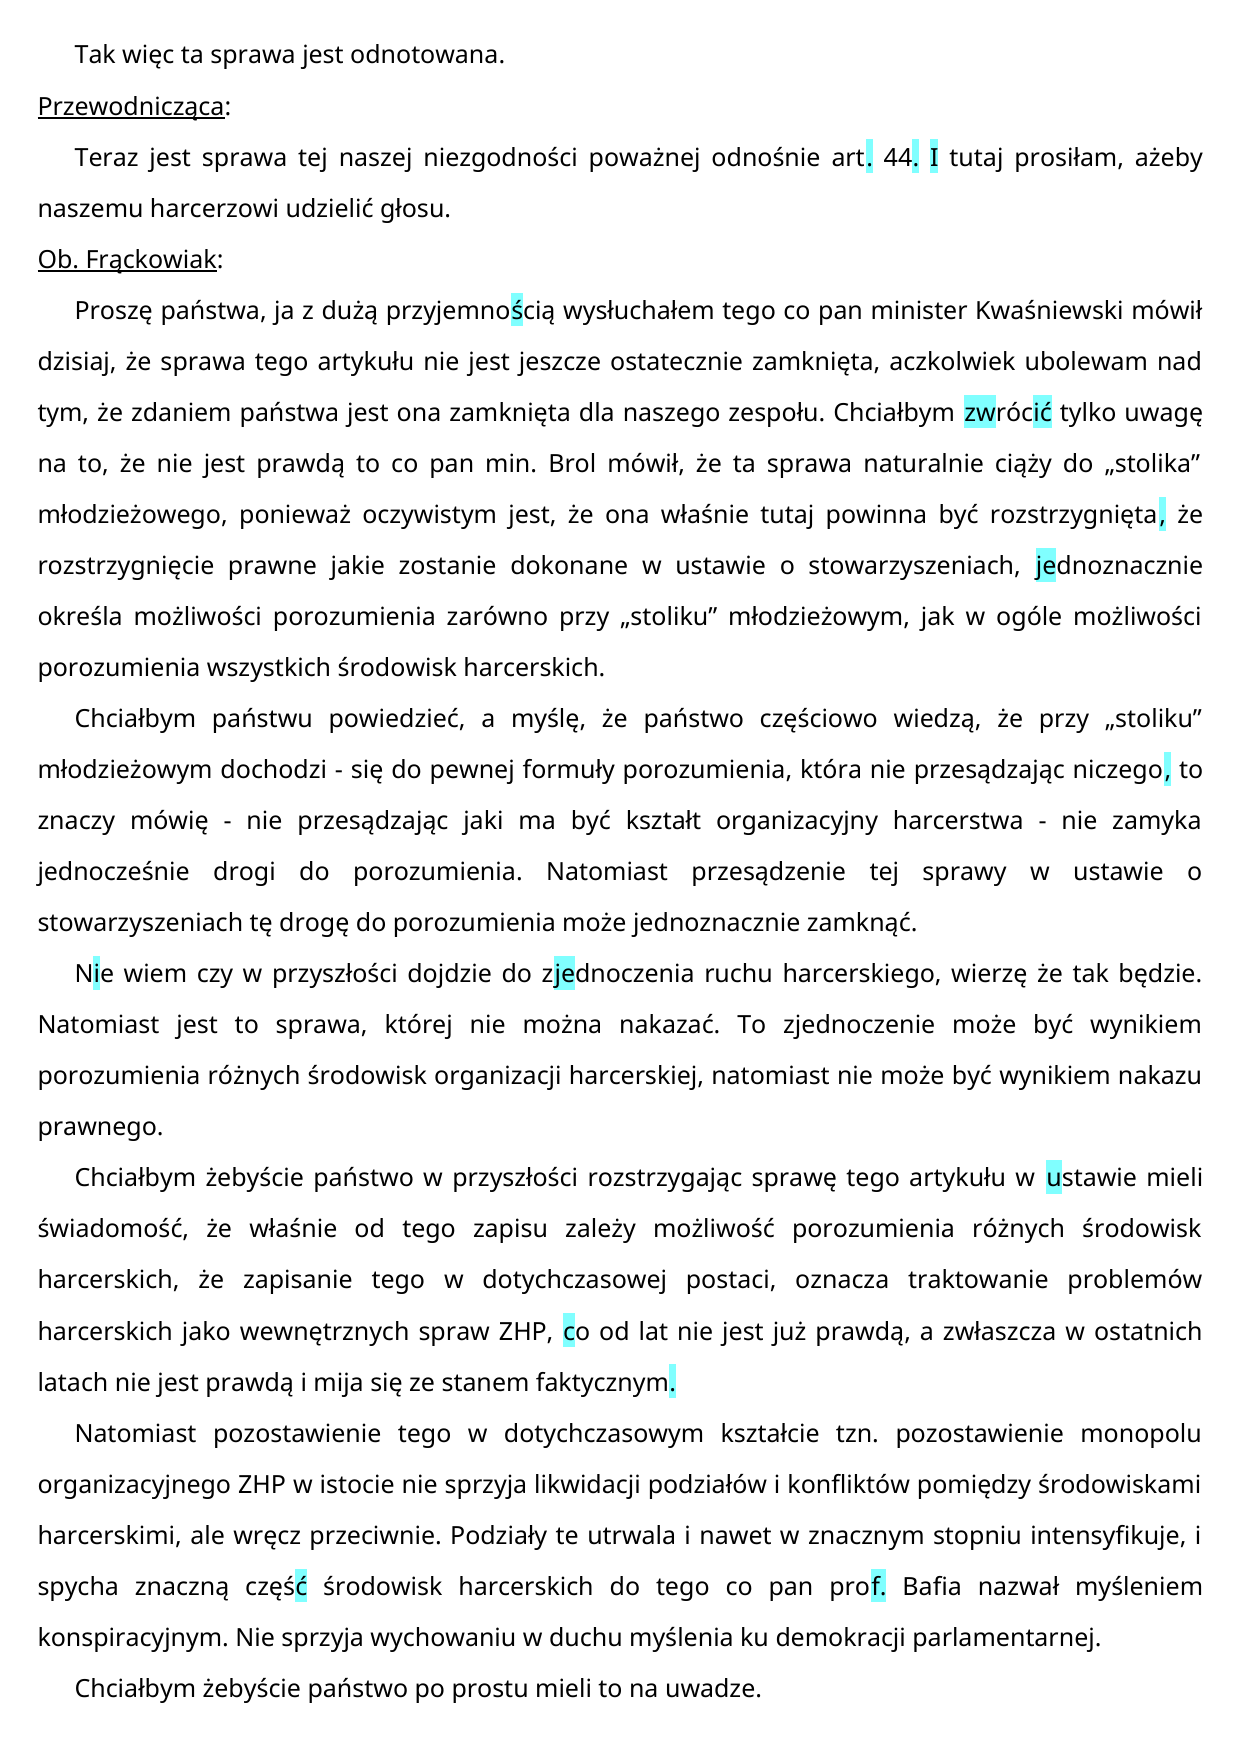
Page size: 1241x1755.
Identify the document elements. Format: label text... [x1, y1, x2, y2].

subtitle Ob. Frąckowiak: [37, 241, 1203, 275]
text Chciałbym żebyście państwo po prostu mieli to na uwadze. [37, 1671, 1203, 1704]
text Nie wiem czy w przyszłości dojdzie do zjednoczenia ruchu harcerskiego, wierzę że tak będzie. Natomiast jest to sprawa, której nie można nakazać. To zjednoczenie może być wynikiem porozumienia różnych środowisk organizacji harcerskiej, natomiast nie może być wynikiem nakazu prawnego. [37, 956, 1203, 1143]
text Chciałbym państwu powiedzieć, a myślę, że państwo częściowo wiedzą, że przy „stoliku” młodzieżowym dochodzi - się do pewnej formuły porozumienia, która nie przesądzając niczego, to znaczy mówię - nie przesądzając jaki ma być kształt organizacyjny harcerstwa - nie zamyka jednocześnie drogi do porozumienia. Natomiast przesądzenie tej sprawy w ustawie o stowarzyszeniach tę drogę do porozumienia może jednoznacznie zamknąć. [37, 701, 1203, 939]
text Teraz jest sprawa tej naszej niezgodności poważnej odnośnie art. 44. I tutaj prosiłam, ażeby naszemu harcerzowi udzielić głosu. [37, 139, 1203, 224]
text Chciałbym żebyście państwo w przyszłości rozstrzygając sprawę tego artykułu w ustawie mieli świadomość, że właśnie od tego zapisu zależy możliwość porozumienia różnych środowisk harcerskich, że zapisanie tego w dotychczasowej postaci, oznacza traktowanie problemów harcerskich jako wewnętrznych spraw ZHP, co od lat nie jest już prawdą, a zwłaszcza w ostatnich latach nie jest prawdą i mija się ze stanem faktycznym. [37, 1160, 1203, 1398]
text Przewodnicząca: [37, 88, 1203, 122]
text Tak więc ta sprawa jest odnotowana. [37, 37, 1203, 71]
text Natomiast pozostawienie tego w dotychczasowym kształcie tzn. pozostawienie monopolu organizacyjnego ZHP w istocie nie sprzyja likwidacji podziałów i konfliktów pomiędzy środowiskami harcerskimi, ale wręcz przeciwnie. Podziały te utrwala i nawet w znacznym stopniu intensyfikuje, i spycha znaczną część środowisk harcerskich do tego co pan prof. Bafia nazwał myśleniem konspiracyjnym. Nie sprzyja wychowaniu w duchu myślenia ku demokracji parlamentarnej. [37, 1415, 1203, 1653]
text Proszę państwa, ja z dużą przyjemnością wysłuchałem tego co pan minister Kwaśniewski mówił dzisiaj, że sprawa tego artykułu nie jest jeszcze ostatecznie zamknięta, aczkolwiek ubolewam nad tym, że zdaniem państwa jest ona zamknięta dla naszego zespołu. Chciałbym zwrócić tylko uwagę na to, że nie jest prawdą to co pan min. Brol mówił, że ta sprawa naturalnie ciąży do „stolika” młodzieżowego, ponieważ oczywistym jest, że ona właśnie tutaj powinna być rozstrzygnięta, że rozstrzygnięcie prawne jakie zostanie dokonane w ustawie o stowarzyszeniach, jednoznacznie określa możliwości porozumienia zarówno przy „stoliku” młodzieżowym, jak w ogóle możliwości porozumienia wszystkich środowisk harcerskich. [37, 292, 1203, 684]
